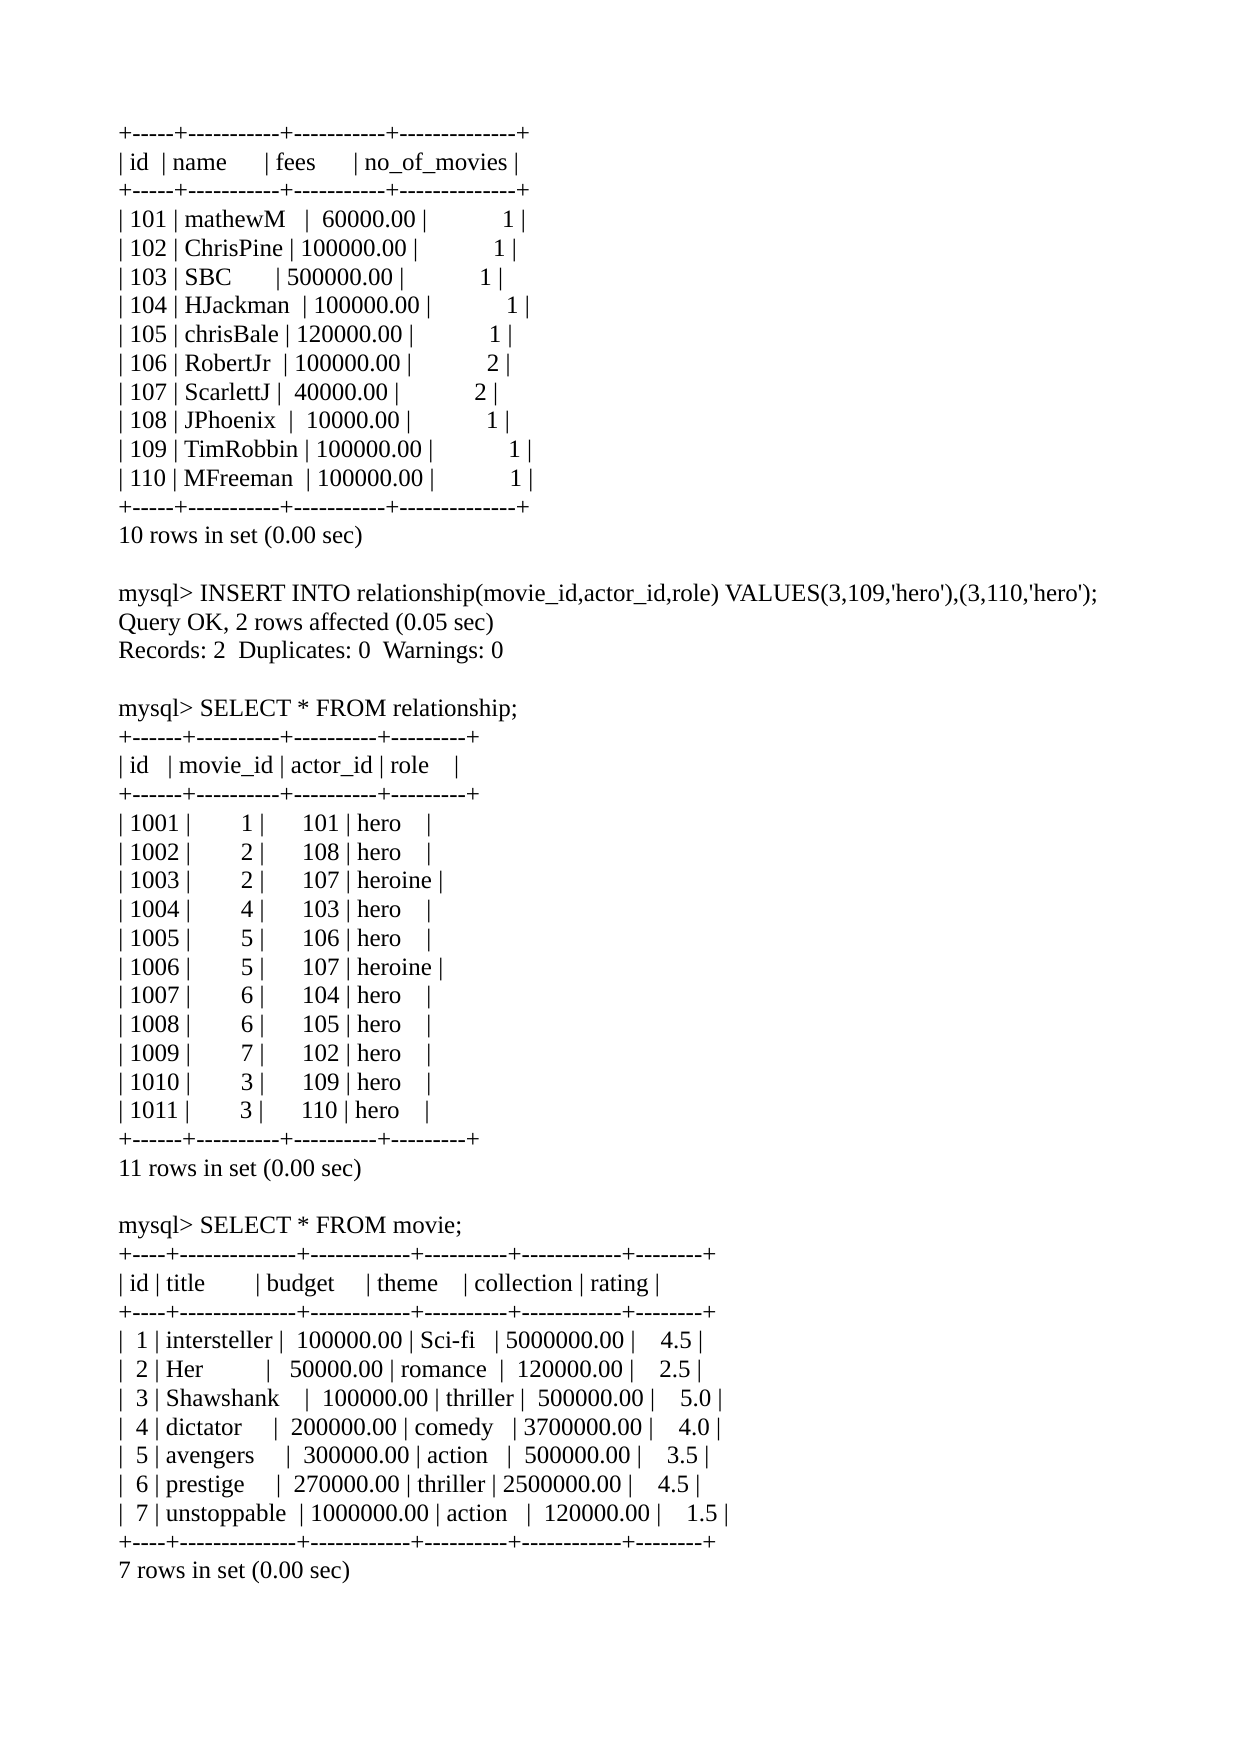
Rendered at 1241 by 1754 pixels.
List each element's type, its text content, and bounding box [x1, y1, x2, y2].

text | 108 | JPhoenix | 10000.00 | 1 | [118, 406, 1122, 434]
text | id | title | budget | theme | collection | rating | [118, 1268, 1122, 1297]
text | 7 | unstoppable | 1000000.00 | action | 120000.00 | 1.5 | [118, 1498, 1122, 1527]
text Records: 2 Duplicates: 0 Warnings: 0 [118, 636, 1122, 664]
text +------+----------+----------+---------+ [118, 722, 1122, 751]
text | 1005 | 5 | 106 | hero | [118, 923, 1122, 952]
text | 1008 | 6 | 105 | hero | [118, 1009, 1122, 1038]
text | 1001 | 1 | 101 | hero | [118, 808, 1122, 837]
text +------+----------+----------+---------+ [118, 779, 1122, 808]
text | 6 | prestige | 270000.00 | thriller | 2500000.00 | 4.5 | [118, 1469, 1122, 1498]
text | id | movie_id | actor_id | role | [118, 751, 1122, 779]
text | 2 | Her | 50000.00 | romance | 120000.00 | 2.5 | [118, 1354, 1122, 1383]
text | 1011 | 3 | 110 | hero | [118, 1096, 1122, 1124]
text +-----+-----------+-----------+--------------+ [118, 118, 1122, 147]
text +-----+-----------+-----------+--------------+ [118, 176, 1122, 204]
text | 1007 | 6 | 104 | hero | [118, 981, 1122, 1009]
text | 105 | chrisBale | 120000.00 | 1 | [118, 319, 1122, 348]
text | 106 | RobertJr | 100000.00 | 2 | [118, 348, 1122, 377]
text | 103 | SBC | 500000.00 | 1 | [118, 262, 1122, 291]
text mysql> INSERT INTO relationship(movie_id,actor_id,role) VALUES(3,109,'hero'),(3,110,'hero'); [118, 578, 1122, 607]
text mysql> SELECT * FROM movie; [118, 1211, 1122, 1239]
text | 110 | MFreeman | 100000.00 | 1 | [118, 463, 1122, 492]
text | 1 | intersteller | 100000.00 | Sci-fi | 5000000.00 | 4.5 | [118, 1326, 1122, 1354]
text | 107 | ScarlettJ | 40000.00 | 2 | [118, 377, 1122, 406]
text | 1004 | 4 | 103 | hero | [118, 894, 1122, 923]
text | 1003 | 2 | 107 | heroine | [118, 866, 1122, 894]
text | 102 | ChrisPine | 100000.00 | 1 | [118, 233, 1122, 262]
text | 1010 | 3 | 109 | hero | [118, 1067, 1122, 1096]
text | 1009 | 7 | 102 | hero | [118, 1038, 1122, 1067]
text | 4 | dictator | 200000.00 | comedy | 3700000.00 | 4.0 | [118, 1412, 1122, 1441]
text +----+--------------+------------+----------+------------+--------+ [118, 1297, 1122, 1326]
text | 1006 | 5 | 107 | heroine | [118, 952, 1122, 981]
text +----+--------------+------------+----------+------------+--------+ [118, 1239, 1122, 1268]
text | 5 | avengers | 300000.00 | action | 500000.00 | 3.5 | [118, 1441, 1122, 1469]
text | 101 | mathewM | 60000.00 | 1 | [118, 204, 1122, 233]
text | id | name | fees | no_of_movies | [118, 147, 1122, 176]
text 7 rows in set (0.00 sec) [118, 1556, 1122, 1584]
text +-----+-----------+-----------+--------------+ [118, 492, 1122, 521]
text | 104 | HJackman | 100000.00 | 1 | [118, 291, 1122, 319]
text +------+----------+----------+---------+ [118, 1124, 1122, 1153]
text 10 rows in set (0.00 sec) [118, 521, 1122, 549]
text mysql> SELECT * FROM relationship; [118, 693, 1122, 722]
text 11 rows in set (0.00 sec) [118, 1153, 1122, 1182]
text | 1002 | 2 | 108 | hero | [118, 837, 1122, 866]
text | 109 | TimRobbin | 100000.00 | 1 | [118, 434, 1122, 463]
text +----+--------------+------------+----------+------------+--------+ [118, 1527, 1122, 1556]
text Query OK, 2 rows affected (0.05 sec) [118, 607, 1122, 636]
text | 3 | Shawshank | 100000.00 | thriller | 500000.00 | 5.0 | [118, 1383, 1122, 1412]
